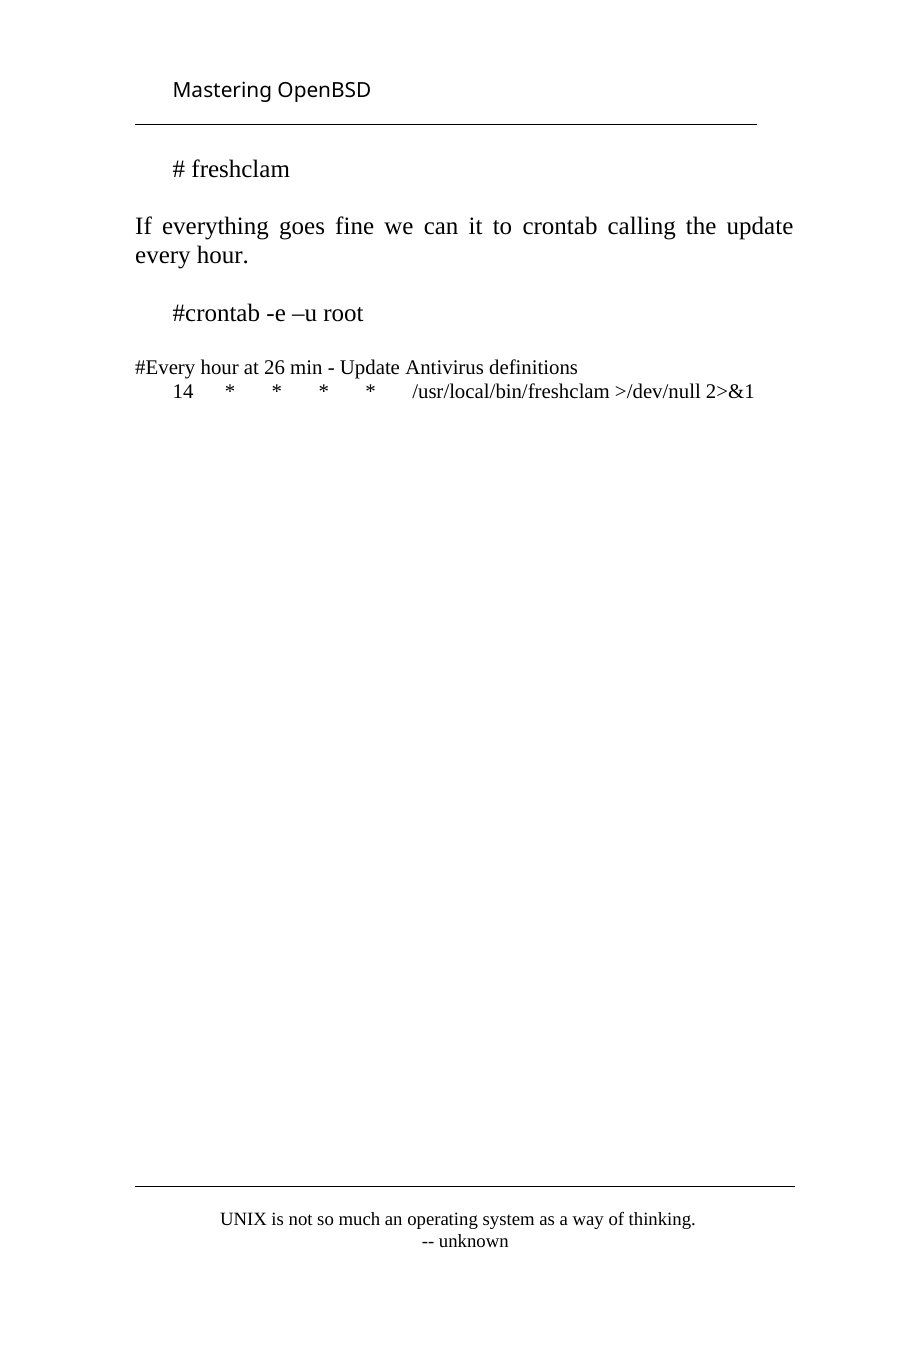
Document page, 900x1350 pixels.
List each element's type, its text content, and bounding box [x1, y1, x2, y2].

text If everything goes fine we can it to crontab calling the update every hour. [135, 212, 795, 269]
text #Every hour at 26 min - Update Antivirus definitions [135, 355, 795, 379]
text # freshclam [135, 154, 795, 183]
text #crontab -e –u root [135, 298, 795, 327]
text 14 * * * * /usr/local/bin/freshclam >/dev/null 2>&1 [135, 379, 795, 403]
